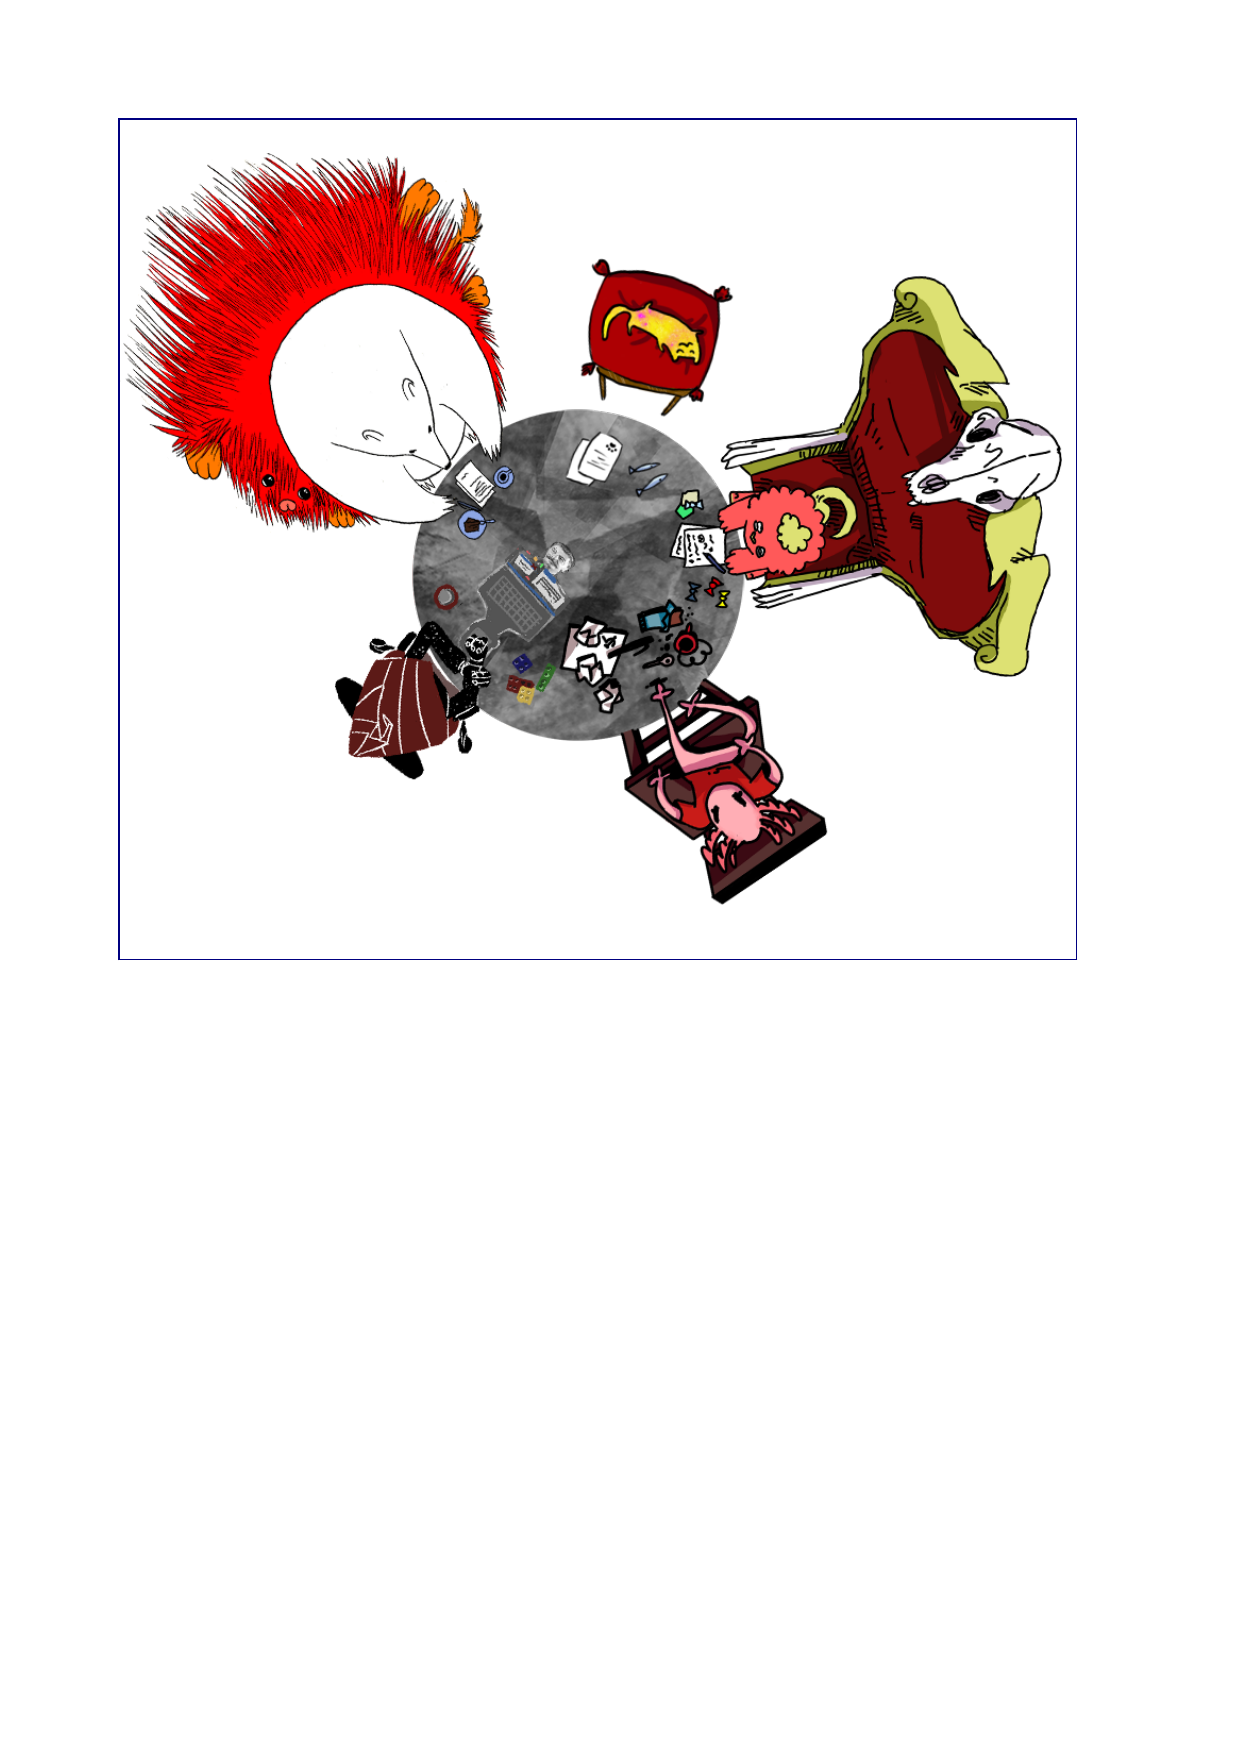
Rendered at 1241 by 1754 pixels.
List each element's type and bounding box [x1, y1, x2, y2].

picture [120, 120, 1076, 959]
